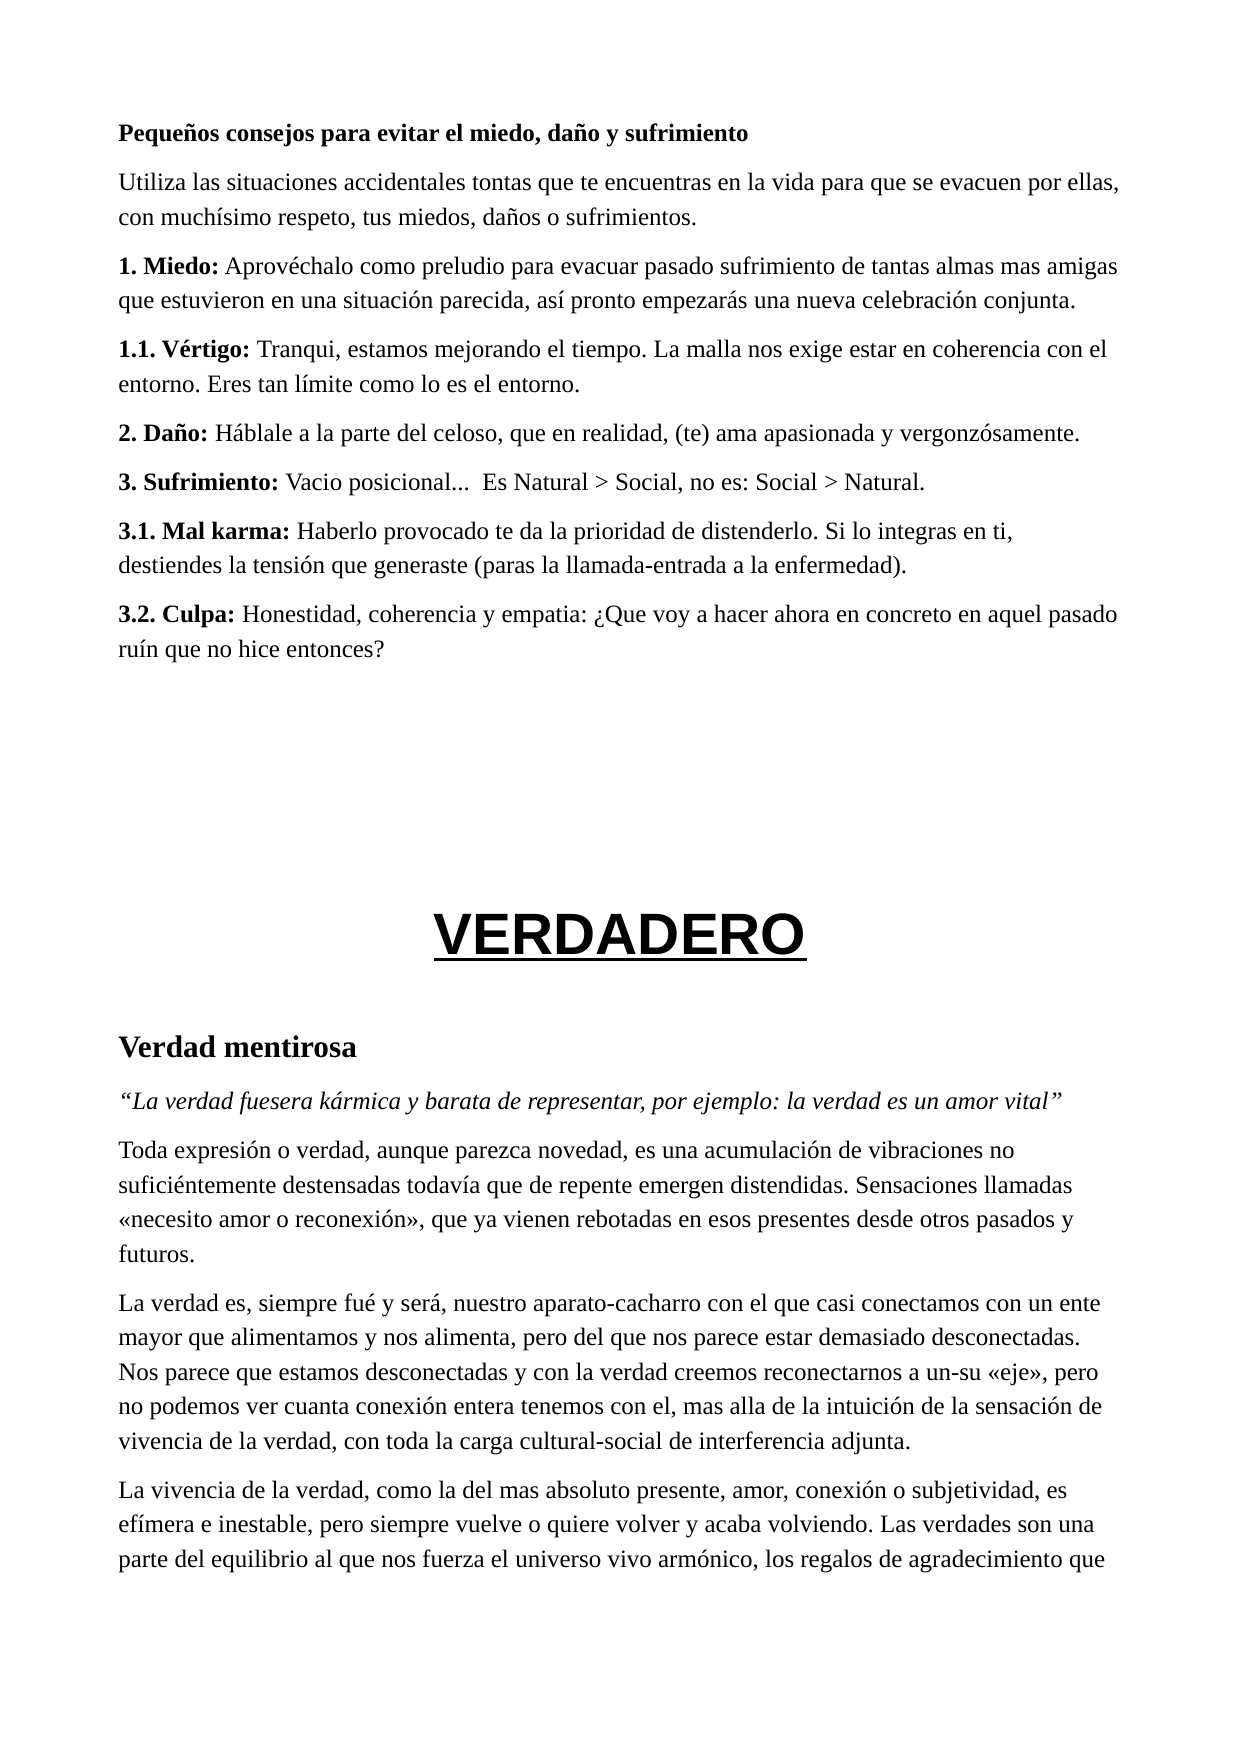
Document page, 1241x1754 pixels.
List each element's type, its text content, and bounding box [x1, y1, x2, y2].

text Verdad mentirosa [118, 1029, 1122, 1065]
text 1. Miedo: Aprovéchalo como preludio para evacuar pasado sufrimiento de tantas almas mas amigas que estuvieron en una situación parecida, así pronto empezarás una nueva celebración conjunta. [118, 251, 1122, 314]
text Toda expresión o verdad, aunque parezca novedad, es una acumulación de vibraciones no suficiéntemente destensadas todavía que de repente emergen distendidas. Sensaciones llamadas «necesito amor o reconexión», que ya vienen rebotadas en esos presentes desde otros pasados y futuros. [118, 1136, 1122, 1268]
text Utiliza las situaciones accidentales tontas que te encuentras en la vida para que se evacuen por ellas, con muchísimo respeto, tus miedos, daños o sufrimientos. [118, 167, 1122, 230]
subtitle VERDADERO [118, 900, 1122, 967]
text 3.2. Culpa: Honestidad, coherencia y empatia: ¿Que voy a hacer ahora en concreto en aquel pasado ruín que no hice entonces? [118, 599, 1122, 663]
text 3. Sufrimiento: Vacio posicional... Es Natural > Social, no es: Social > Natural. [118, 467, 1122, 496]
text 3.1. Mal karma: Haberlo provocado te da la prioridad de distenderlo. Si lo integras en ti, destiendes la tensión que generaste (paras la llamada-entrada a la enfermedad). [118, 516, 1122, 579]
text La verdad es, siempre fué y será, nuestro aparato-cacharro con el que casi conectamos con un ente mayor que alimentamos y nos alimenta, pero del que nos parece estar demasiado desconectadas. Nos parece que estamos desconectadas y con la verdad creemos reconectarnos a un-su «eje», pero no podemos ver cuanta conexión entera tenemos con el, mas alla de la intuición de la sensación de vivencia de la verdad, con toda la carga cultural-social de interferencia adjunta. [118, 1288, 1122, 1455]
text 2. Daño: Háblale a la parte del celoso, que en realidad, (te) ama apasionada y vergonzósamente. [118, 418, 1122, 447]
text “La verdad fuesera kármica y barata de representar, por ejemplo: la verdad es un amor vital” [118, 1086, 1122, 1115]
text 1.1. Vértigo: Tranqui, estamos mejorando el tiempo. La malla nos exige estar en coherencia con el entorno. Eres tan límite como lo es el entorno. [118, 334, 1122, 397]
text La vivencia de la verdad, como la del mas absoluto presente, amor, conexión o subjetividad, es efímera e inestable, pero siempre vuelve o quiere volver y acaba volviendo. Las verdades son una parte del equilibrio al que nos fuerza el universo vivo armónico, los regalos de agradecimiento que [118, 1475, 1122, 1573]
text Pequeños consejos para evitar el miedo, daño y sufrimiento [118, 118, 1122, 147]
